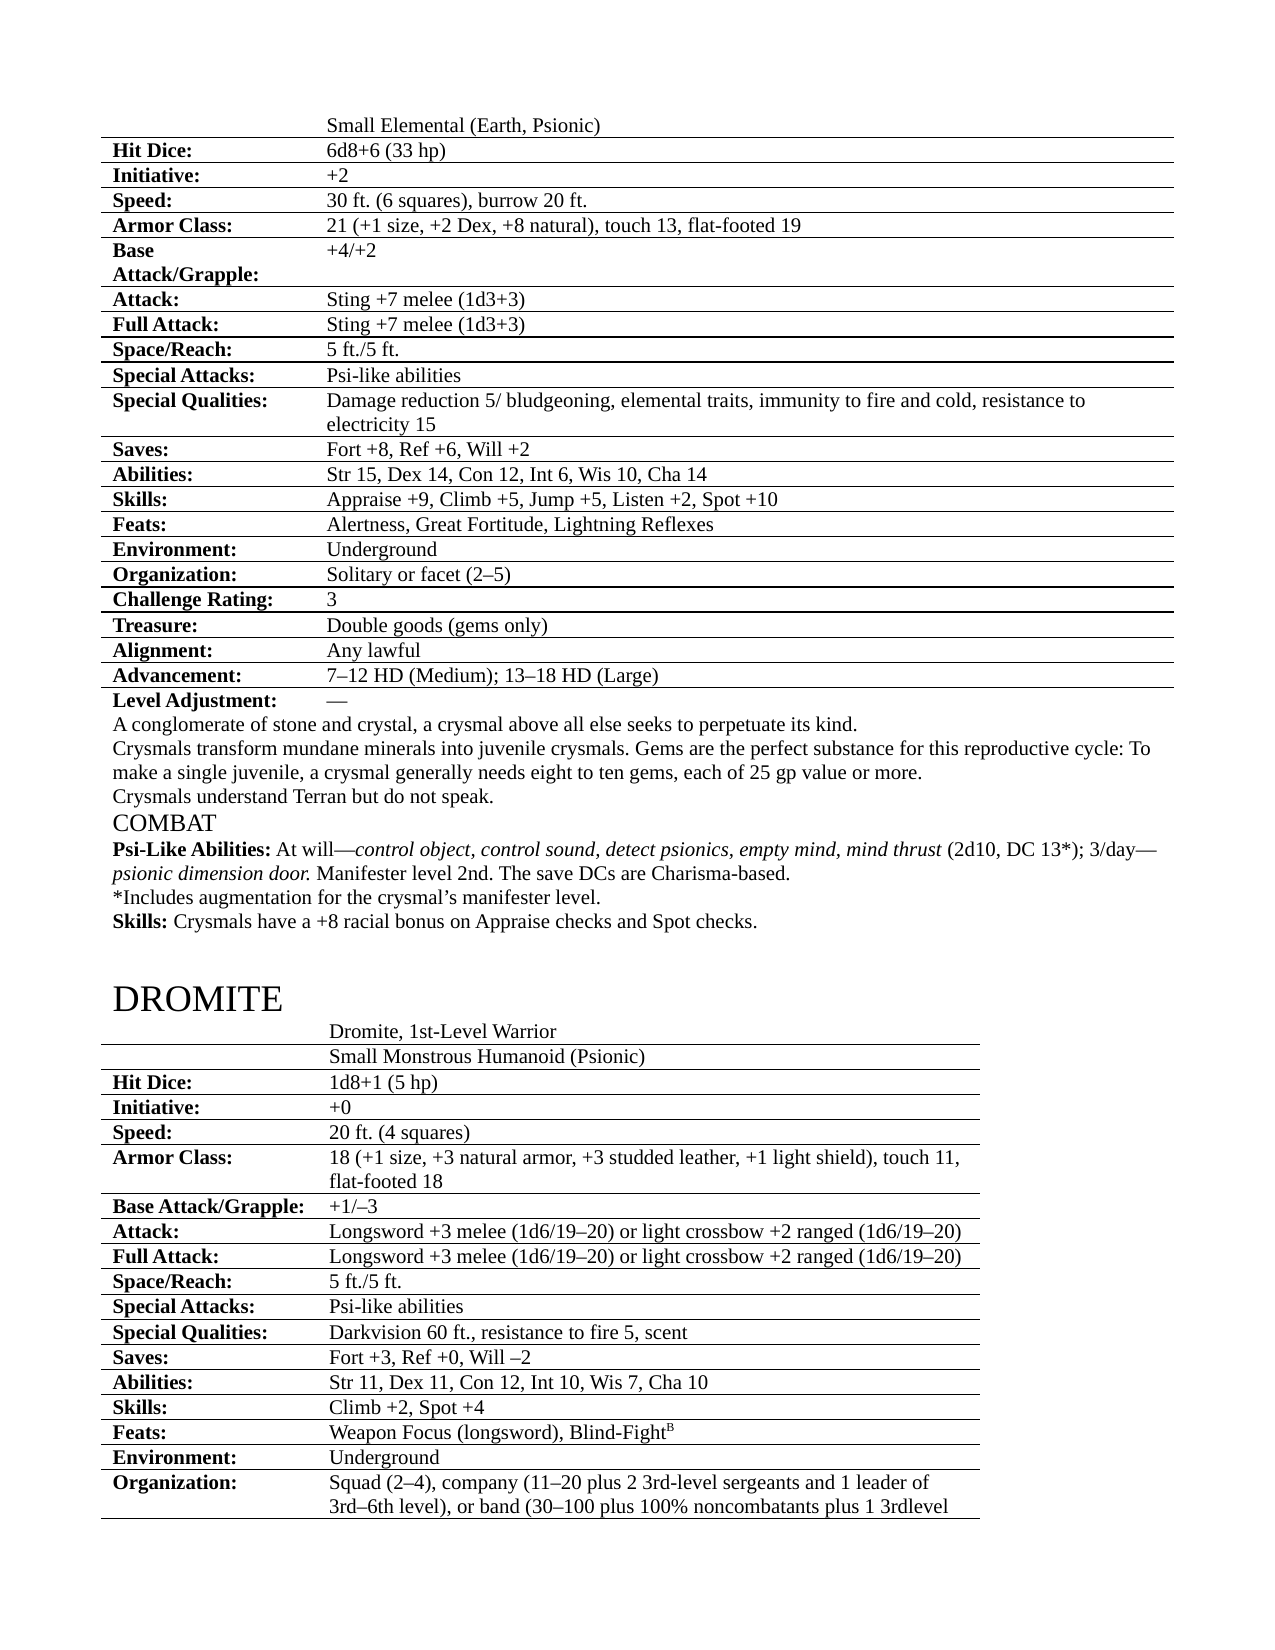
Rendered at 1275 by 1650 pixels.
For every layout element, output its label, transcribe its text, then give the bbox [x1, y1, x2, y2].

table_cell Sting +7 melee (1d3+3) [315, 287, 1174, 311]
table_cell Speed: [101, 188, 315, 212]
table_cell Underground [318, 1445, 979, 1469]
table_cell Skills: [101, 487, 315, 511]
table_cell Organization: [101, 1470, 318, 1518]
table_cell Skills: [101, 1395, 318, 1419]
table_cell Attack: [101, 1219, 318, 1243]
table_cell +2 [315, 163, 1174, 187]
table_cell Full Attack: [101, 1244, 318, 1268]
table_cell Treasure: [101, 613, 315, 637]
table_cell Damage reduction 5/ bludgeoning, elemental traits, immunity to fire and cold, resistance to electricity 15 [315, 388, 1174, 436]
table_cell [101, 1045, 318, 1068]
table_cell Darkvision 60 ft., resistance to fire 5, scent [318, 1320, 979, 1344]
table_cell Saves: [101, 1345, 318, 1369]
text Crysmals transform mundane minerals into juvenile crysmals. Gems are the perfect substance for this reproductive cycle: To make a single juvenile, a crysmal generally needs eight to ten gems, each of 25 gp value or more. [112, 736, 1162, 784]
table_cell +4/+2 [315, 238, 1174, 286]
table_cell 20 ft. (4 squares) [318, 1120, 979, 1144]
table_cell Speed: [101, 1120, 318, 1144]
table_cell Fort +3, Ref +0, Will –2 [318, 1345, 979, 1369]
text A conglomerate of stone and crystal, a crysmal above all else seeks to perpetuate its kind. [112, 712, 1162, 736]
text Crysmals understand Terran but do not speak. [112, 784, 1162, 808]
table_cell Fort +8, Ref +6, Will +2 [315, 437, 1174, 461]
table_cell — [315, 688, 1174, 712]
table_cell Organization: [101, 562, 315, 586]
table_cell 7–12 HD (Medium); 13–18 HD (Large) [315, 663, 1174, 687]
table_cell Psi-like abilities [318, 1295, 979, 1318]
table_header [101, 113, 315, 137]
table_cell Environment: [101, 537, 315, 561]
table_cell 1d8+1 (5 hp) [318, 1070, 979, 1094]
table_cell Base Attack/Grapple: [101, 238, 315, 286]
text Skills: Crysmals have a +8 racial bonus on Appraise checks and Spot checks. [112, 909, 1162, 933]
table_cell Str 15, Dex 14, Con 12, Int 6, Wis 10, Cha 14 [315, 462, 1174, 486]
table_cell Abilities: [101, 462, 315, 486]
table_cell Environment: [101, 1445, 318, 1469]
table_cell 21 (+1 size, +2 Dex, +8 natural), touch 13, flat-footed 19 [315, 213, 1174, 237]
table_cell Longsword +3 melee (1d6/19–20) or light crossbow +2 ranged (1d6/19–20) [318, 1244, 979, 1268]
table_cell 5 ft./5 ft. [315, 338, 1174, 361]
table_cell 5 ft./5 ft. [318, 1269, 979, 1293]
table_cell 30 ft. (6 squares), burrow 20 ft. [315, 188, 1174, 212]
table_cell +0 [318, 1095, 979, 1119]
table_cell Space/Reach: [101, 1269, 318, 1293]
table_header [101, 1019, 318, 1043]
table_cell Special Qualities: [101, 388, 315, 436]
table_cell Weapon Focus (longsword), Blind-FightB [318, 1420, 979, 1444]
table_cell Underground [315, 537, 1174, 561]
table_cell Psi-like abilities [315, 363, 1174, 387]
table_cell Space/Reach: [101, 338, 315, 361]
table_cell Feats: [101, 1420, 318, 1444]
table_header Small Elemental (Earth, Psionic) [315, 113, 1174, 137]
table_cell Appraise +9, Climb +5, Jump +5, Listen +2, Spot +10 [315, 487, 1174, 511]
table_cell +1/–3 [318, 1194, 979, 1218]
table_cell Armor Class: [101, 213, 315, 237]
table_cell Solitary or facet (2–5) [315, 562, 1174, 586]
table_cell Str 11, Dex 11, Con 12, Int 10, Wis 7, Cha 10 [318, 1370, 979, 1394]
table_cell Double goods (gems only) [315, 613, 1174, 637]
subtitle COMBAT [112, 808, 1162, 837]
table_cell 6d8+6 (33 hp) [315, 138, 1174, 162]
table_cell Initiative: [101, 1095, 318, 1119]
table_cell Base Attack/Grapple: [101, 1194, 318, 1218]
table_cell Small Monstrous Humanoid (Psionic) [318, 1045, 979, 1068]
table_cell 3 [315, 588, 1174, 611]
table_cell Alertness, Great Fortitude, Lightning Reflexes [315, 512, 1174, 536]
table_cell Armor Class: [101, 1145, 318, 1193]
table_cell Climb +2, Spot +4 [318, 1395, 979, 1419]
text *Includes augmentation for the crysmal’s manifester level. [112, 885, 1162, 909]
table_cell 18 (+1 size, +3 natural armor, +3 studded leather, +1 light shield), touch 11, flat-footed 18 [318, 1145, 979, 1193]
text DROMITE [112, 976, 1162, 1019]
table_cell Saves: [101, 437, 315, 461]
table_cell Special Qualities: [101, 1320, 318, 1344]
table_cell Hit Dice: [101, 1070, 318, 1094]
table_cell Challenge Rating: [101, 588, 315, 611]
table_cell Full Attack: [101, 312, 315, 336]
table_cell Level Adjustment: [101, 688, 315, 712]
table_cell Abilities: [101, 1370, 318, 1394]
table_cell Special Attacks: [101, 1295, 318, 1318]
table_cell Advancement: [101, 663, 315, 687]
table_cell Squad (2–4), company (11–20 plus 2 3rd-level sergeants and 1 leader of 3rd–6th level), or band (30–100 plus 100% noncombatants plus 1 3rdlevel [318, 1470, 979, 1518]
table_cell Hit Dice: [101, 138, 315, 162]
table_cell Initiative: [101, 163, 315, 187]
table_cell Sting +7 melee (1d3+3) [315, 312, 1174, 336]
table_cell Feats: [101, 512, 315, 536]
table_cell Special Attacks: [101, 363, 315, 387]
table_header Dromite, 1st-Level Warrior [318, 1019, 979, 1043]
table_cell Alignment: [101, 638, 315, 662]
table_cell Any lawful [315, 638, 1174, 662]
text Psi-Like Abilities: At will—control object, control sound, detect psionics, empty mind, mind thrust (2d10, DC 13*); 3/day—psionic dimension door. Manifester level 2nd. The save DCs are Charisma-based. [112, 837, 1162, 885]
table_cell Longsword +3 melee (1d6/19–20) or light crossbow +2 ranged (1d6/19–20) [318, 1219, 979, 1243]
table_cell Attack: [101, 287, 315, 311]
